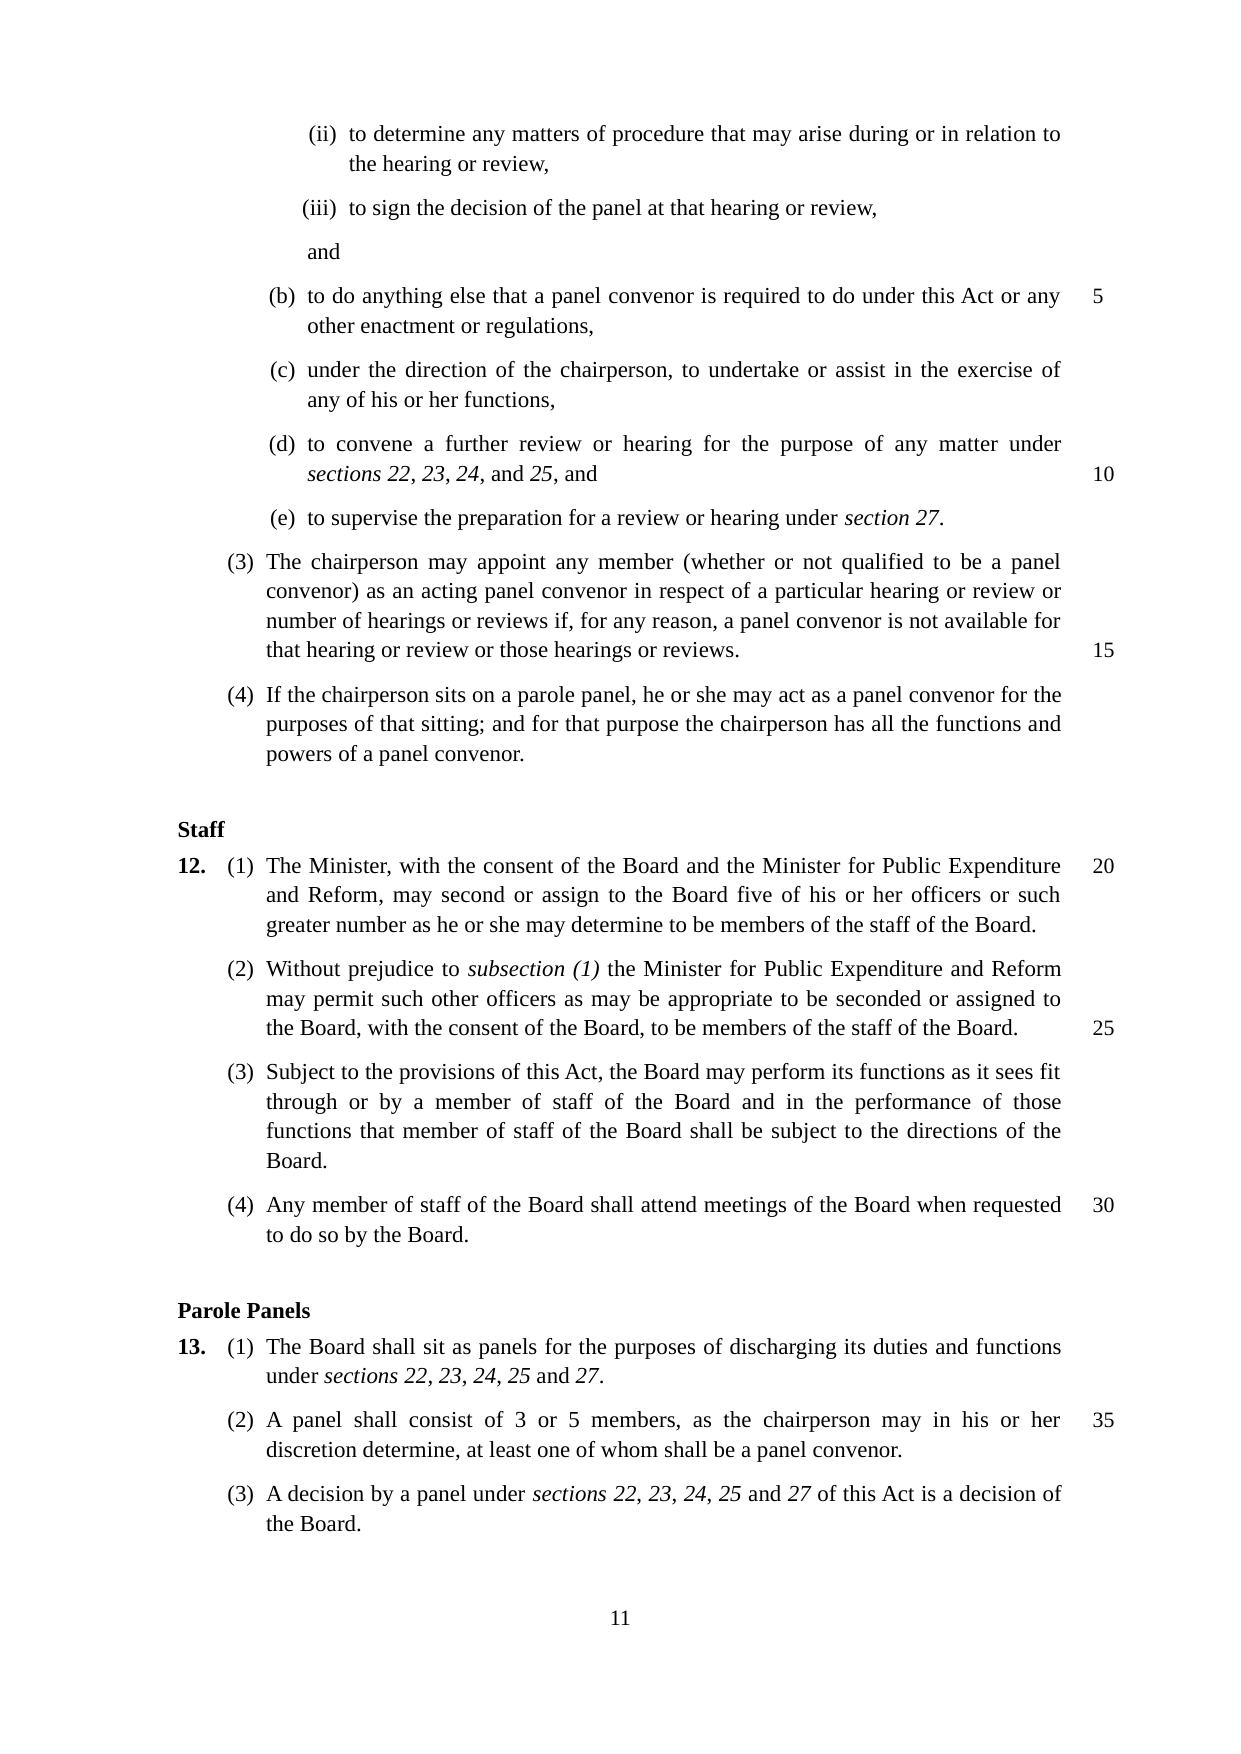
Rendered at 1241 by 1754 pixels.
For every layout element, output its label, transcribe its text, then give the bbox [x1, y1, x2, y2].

text (2) A panel shall consist of 3 or 5 members, as the chairperson may in his or her discretion determine, at least one of whom shall be a panel convenor. [177, 1404, 1063, 1463]
text (ii) to determine any matters of procedure that may arise during or in relation to the hearing or review, [177, 118, 1063, 177]
text (4) Any member of staff of the Board shall attend meetings of the Board when requested to do so by the Board. [177, 1189, 1063, 1248]
text (3) The chairperson may appoint any member (whether or not qualified to be a panel convenor) as an acting panel convenor in respect of a particular hearing or review or number of hearings or reviews if, for any reason, a panel convenor is not available for that hearing or review or those hearings or reviews. [177, 546, 1063, 664]
text (3) Subject to the provisions of this Act, the Board may perform its functions as it sees fit through or by a member of staff of the Board and in the performance of those functions that member of staff of the Board shall be subject to the directions of the Board. [177, 1056, 1063, 1174]
text and [177, 236, 1063, 266]
text (d) to convene a further review or hearing for the purpose of any matter under sections 22, 23, 24, and 25, and [177, 428, 1063, 487]
text (c) under the direction of the chairperson, to undertake or assist in the exercise of any of his or her functions, [177, 354, 1063, 413]
text Staff [177, 814, 1063, 844]
text (4) If the chairperson sits on a parole panel, he or she may act as a panel convenor for the purposes of that sitting; and for that purpose the chairperson has all the functions and powers of a panel convenor. [177, 679, 1063, 767]
text 13. (1) The Board shall sit as panels for the purposes of discharging its duties and functions under sections 22, 23, 24, 25 and 27. [177, 1331, 1063, 1389]
text Parole Panels [177, 1295, 1063, 1325]
text (iii) to sign the decision of the panel at that hearing or review, [177, 192, 1063, 221]
text (b) to do anything else that a panel convenor is required to do under this Act or any other enactment or regulations, [177, 280, 1063, 339]
text (2) Without prejudice to subsection (1) the Minister for Public Expenditure and Reform may permit such other officers as may be appropriate to be seconded or assigned to the Board, with the consent of the Board, to be members of the staff of the Board. [177, 953, 1063, 1041]
text 12. (1) The Minister, with the consent of the Board and the Minister for Public Expenditure and Reform, may second or assign to the Board five of his or her officers or such greater number as he or she may determine to be members of the staff of the Board. [177, 850, 1063, 938]
text (e) to supervise the preparation for a review or hearing under section 27. [177, 502, 1063, 531]
text (3) A decision by a panel under sections 22, 23, 24, 25 and 27 of this Act is a decision of the Board. [177, 1478, 1063, 1537]
